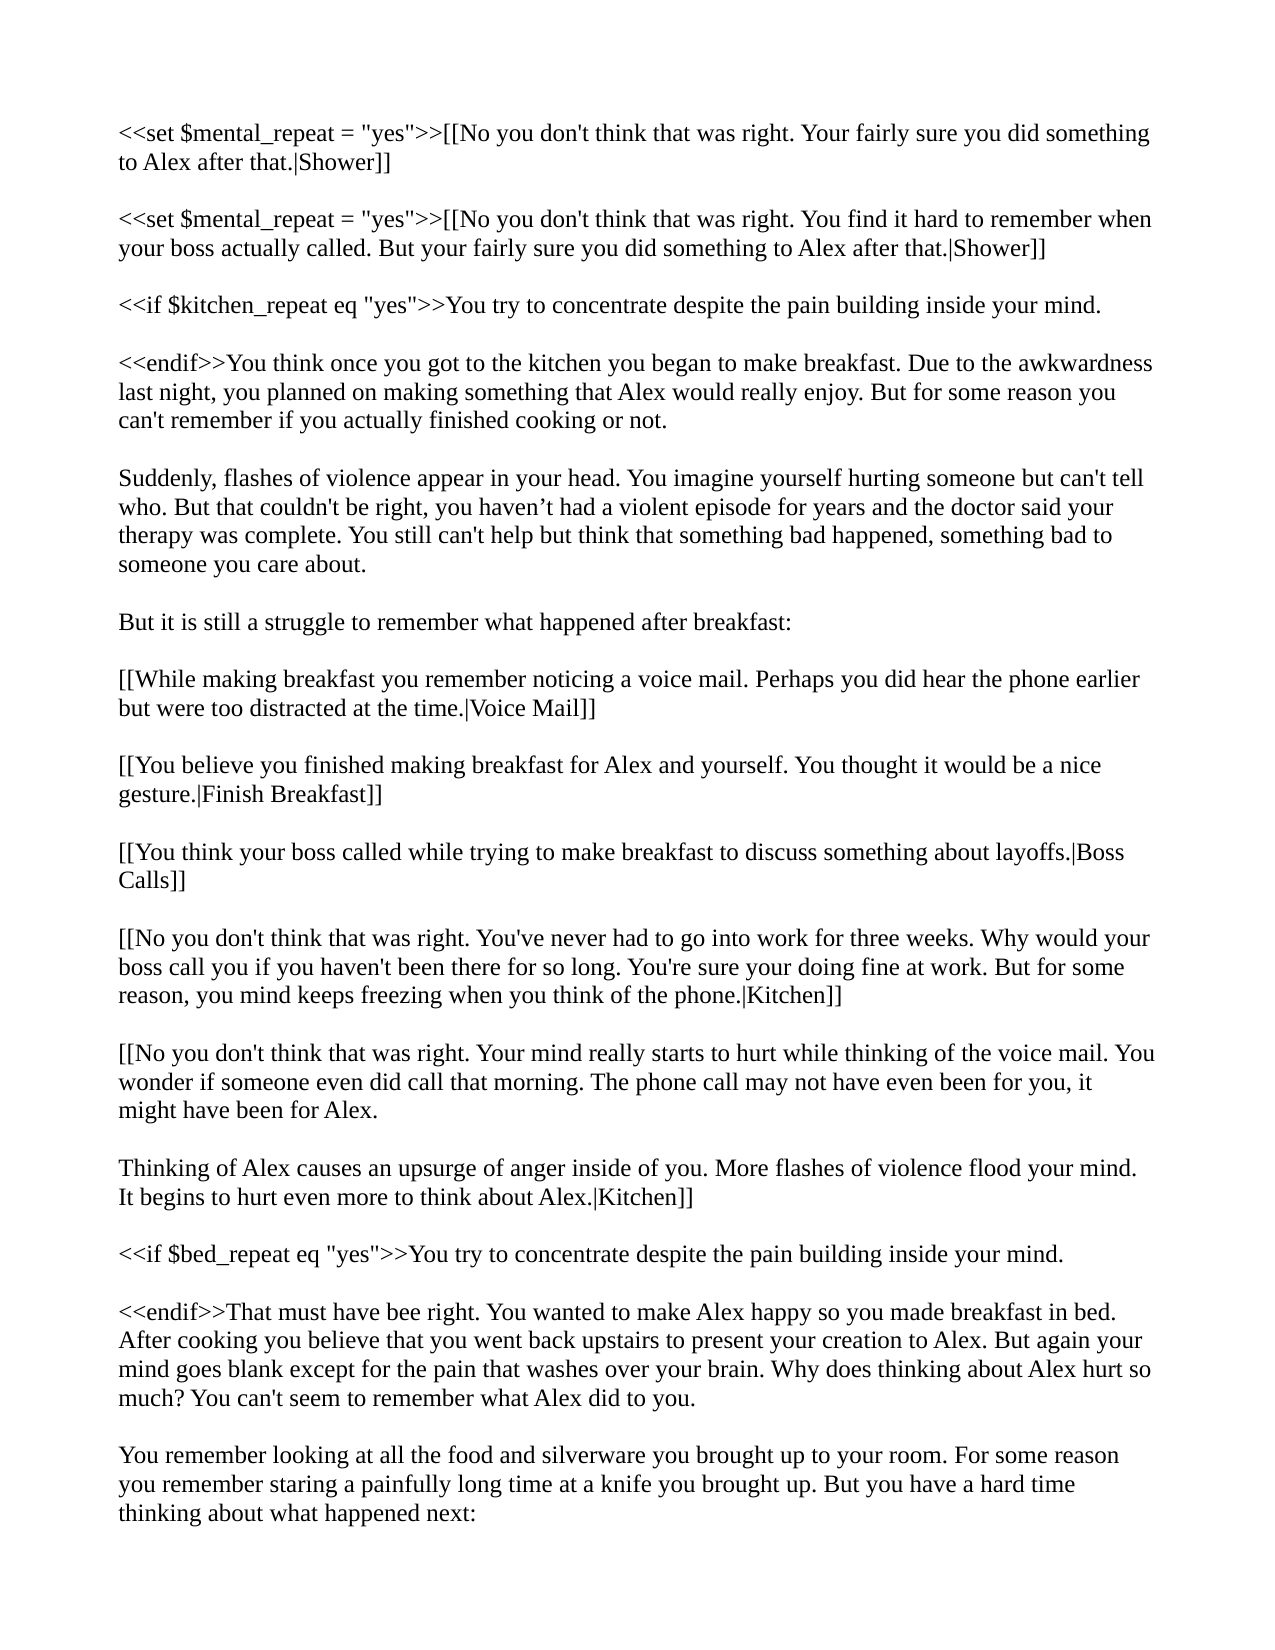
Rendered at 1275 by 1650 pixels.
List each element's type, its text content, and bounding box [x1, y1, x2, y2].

text <<if $bed_repeat eq "yes">>You try to concentrate despite the pain building inside your mind. [118, 1239, 1157, 1268]
text Thinking of Alex causes an upsurge of anger inside of you. More flashes of violence flood your mind. It begins to hurt even more to think about Alex.|Kitchen]] [118, 1153, 1157, 1211]
text <<set $mental_repeat = "yes">>[[No you don't think that was right. You find it hard to remember when your boss actually called. But your fairly sure you did something to Alex after that.|Shower]] [118, 204, 1157, 262]
text [[No you don't think that was right. You've never had to go into work for three weeks. Why would your boss call you if you haven't been there for so long. You're sure your doing fine at work. But for some reason, you mind keeps freezing when you think of the phone.|Kitchen]] [118, 923, 1157, 1009]
text <<endif>>That must have bee right. You wanted to make Alex happy so you made breakfast in bed. After cooking you believe that you went back upstairs to present your creation to Alex. But again your mind goes blank except for the pain that washes over your brain. Why does thinking about Alex hurt so much? You can't seem to remember what Alex did to you. [118, 1297, 1157, 1412]
text Suddenly, flashes of violence appear in your head. You imagine yourself hurting someone but can't tell who. But that couldn't be right, you haven’t had a violent episode for years and the doctor said your therapy was complete. You still can't help but think that something bad happened, something bad to someone you care about. [118, 463, 1157, 578]
text You remember looking at all the food and silverware you brought up to your room. For some reason you remember staring a painfully long time at a knife you brought up. But you have a hard time thinking about what happened next: [118, 1441, 1157, 1527]
text [[While making breakfast you remember noticing a voice mail. Perhaps you did hear the phone earlier but were too distracted at the time.|Voice Mail]] [118, 664, 1157, 722]
text [[You think your boss called while trying to make breakfast to discuss something about layoffs.|Boss Calls]] [118, 837, 1157, 894]
text <<set $mental_repeat = "yes">>[[No you don't think that was right. Your fairly sure you did something to Alex after that.|Shower]] [118, 118, 1157, 176]
text <<if $kitchen_repeat eq "yes">>You try to concentrate despite the pain building inside your mind. [118, 291, 1157, 319]
text But it is still a struggle to remember what happened after breakfast: [118, 607, 1157, 636]
text [[No you don't think that was right. Your mind really starts to hurt while thinking of the voice mail. You wonder if someone even did call that morning. The phone call may not have even been for you, it might have been for Alex. [118, 1038, 1157, 1124]
text <<endif>>You think once you got to the kitchen you began to make breakfast. Due to the awkwardness last night, you planned on making something that Alex would really enjoy. But for some reason you can't remember if you actually finished cooking or not. [118, 348, 1157, 434]
text [[You believe you finished making breakfast for Alex and yourself. You thought it would be a nice gesture.|Finish Breakfast]] [118, 751, 1157, 808]
